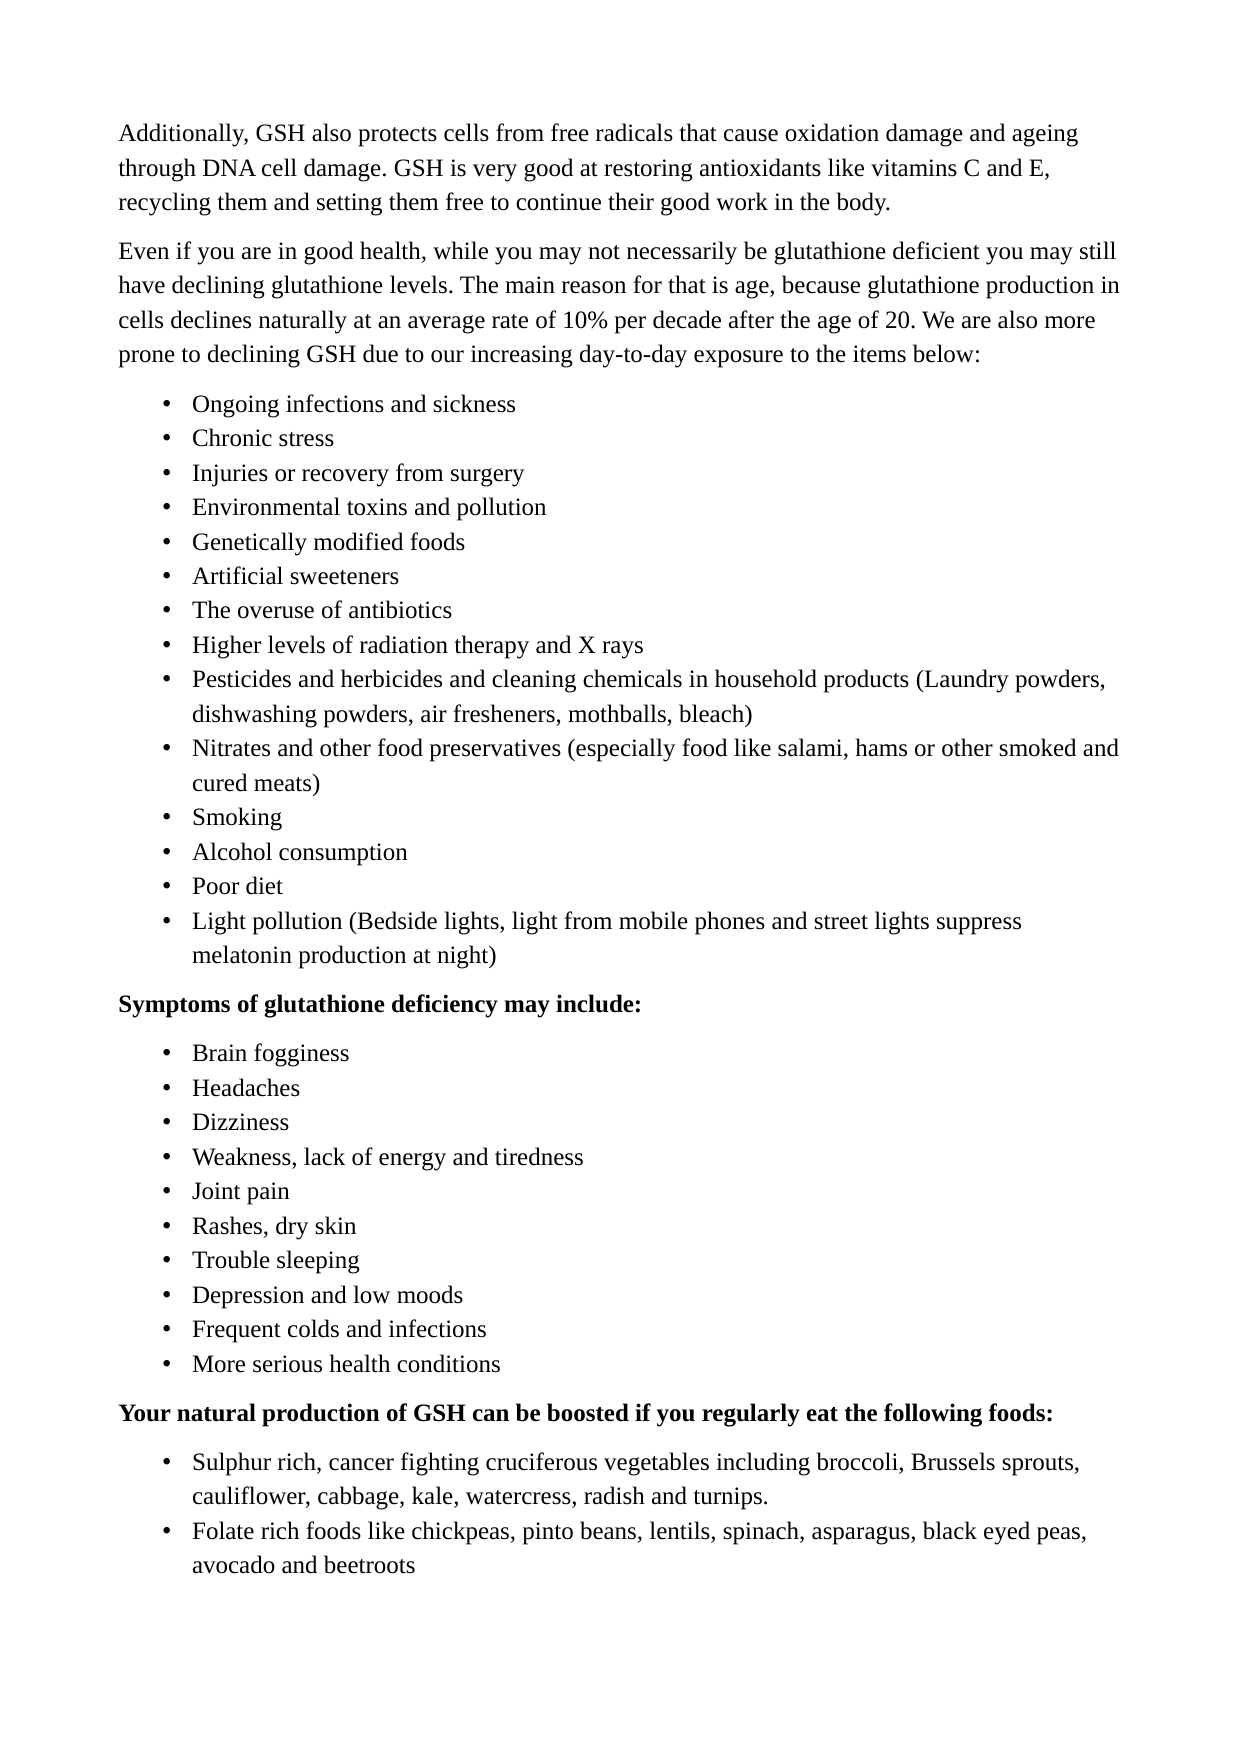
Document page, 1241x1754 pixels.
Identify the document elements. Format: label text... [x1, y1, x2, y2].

list The overuse of antibiotics [162, 596, 1122, 624]
list Genetically modified foods [162, 527, 1122, 555]
list Brain fogginess [162, 1038, 1122, 1067]
text Additionally, GSH also protects cells from free radicals that cause oxidation damage and ageing through DNA cell damage. GSH is very good at restoring antioxidants like vitamins C and E, recycling them and setting them free to continue their good work in the body. [118, 118, 1122, 216]
list Joint pain [162, 1176, 1122, 1205]
list Light pollution (Bedside lights, light from mobile phones and street lights suppress melatonin production at night) [162, 906, 1122, 969]
list Sulphur rich, cancer fighting cruciferous vegetables including broccoli, Brussels sprouts, cauliflower, cabbage, kale, watercress, radish and turnips. [162, 1447, 1122, 1510]
list Pesticides and herbicides and cleaning chemicals in household products (Laundry powders, dishwashing powders, air fresheners, mothballs, bleach) [162, 664, 1122, 728]
list Poor diet [162, 871, 1122, 900]
list Higher levels of radiation therapy and X rays [162, 630, 1122, 659]
list Trouble sleeping [162, 1245, 1122, 1274]
list Alcohol consumption [162, 837, 1122, 866]
text Symptoms of glutathione deficiency may include: [118, 989, 1122, 1018]
list Headaches [162, 1073, 1122, 1102]
text Your natural production of GSH can be boosted if you regularly eat the following foods: [118, 1398, 1122, 1427]
list Chronic stress [162, 423, 1122, 452]
list Environmental toxins and pollution [162, 492, 1122, 521]
list Depression and low moods [162, 1280, 1122, 1308]
text Even if you are in good health, while you may not necessarily be glutathione deficient you may still have declining glutathione levels. The main reason for that is age, because glutathione production in cells declines naturally at an average rate of 10% per decade after the age of 20. We are also more prone to declining GSH due to our increasing day-to-day exposure to the items below: [118, 236, 1122, 368]
list Ongoing infections and sickness [162, 389, 1122, 417]
list Folate rich foods like chickpeas, pinto beans, lentils, spinach, asparagus, black eyed peas, avocado and beetroots [162, 1516, 1122, 1579]
list Smoking [162, 802, 1122, 831]
list Nitrates and other food preservatives (especially food like salami, hams or other smoked and cured meats) [162, 733, 1122, 797]
list Rashes, dry skin [162, 1211, 1122, 1239]
list Artificial sweeteners [162, 561, 1122, 590]
list Dizziness [162, 1107, 1122, 1136]
list Injuries or recovery from surgery [162, 458, 1122, 486]
list Weakness, lack of energy and tiredness [162, 1142, 1122, 1171]
list Frequent colds and infections [162, 1314, 1122, 1343]
list More serious health conditions [162, 1349, 1122, 1377]
